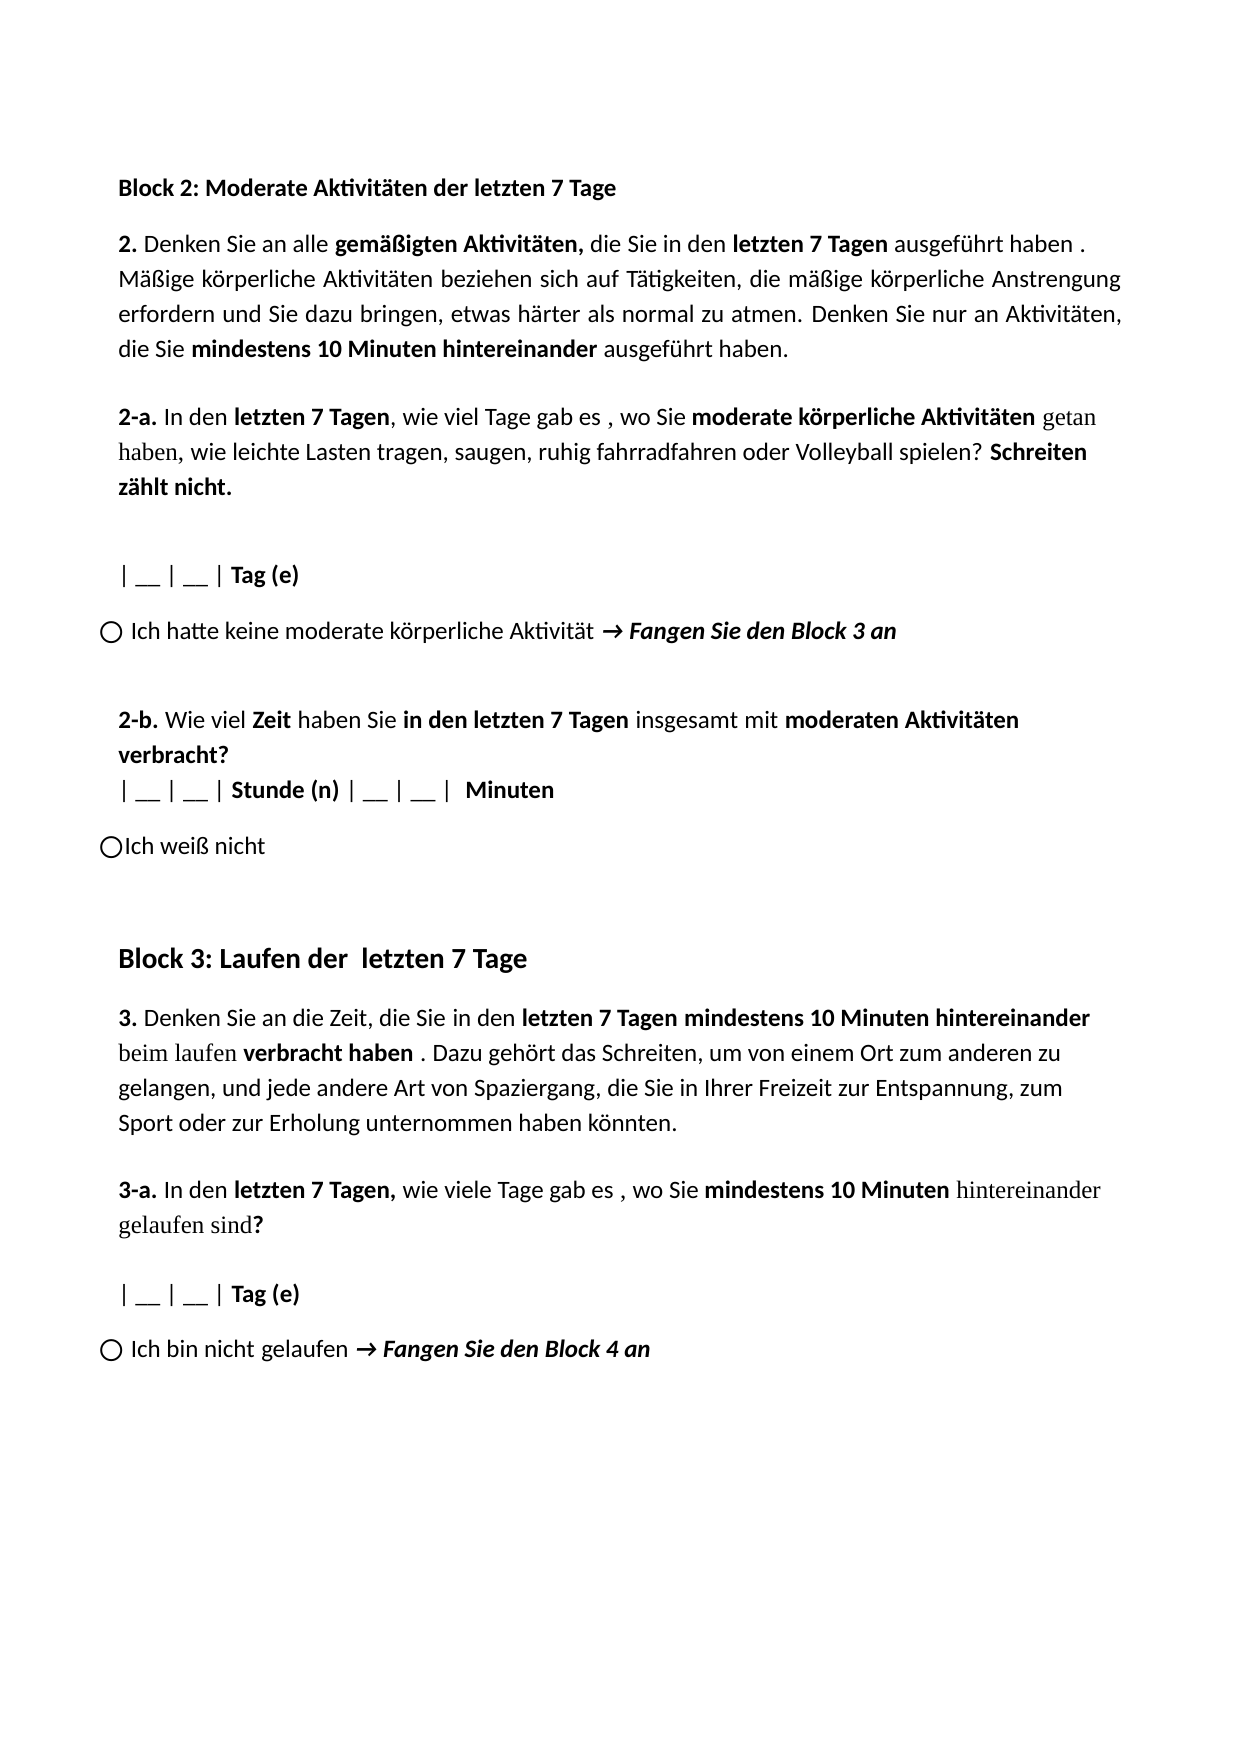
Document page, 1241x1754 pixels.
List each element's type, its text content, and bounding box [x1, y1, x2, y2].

text | __ | __ | Stunde (n) | __ | __ | Minuten [118, 774, 1122, 805]
text ⃝ Ich bin nicht gelaufen → Fangen Sie den Block 4 an [118, 1333, 1122, 1364]
text 2-a. In den letzten 7 Tagen, wie viel Tage gab es , wo Sie moderate körperliche Aktivitäten getan haben, wie leichte Lasten tragen, saugen, ruhig fahrradfahren oder Volleyball spielen? Schreiten zählt nicht. [118, 401, 1122, 501]
text | __ | __ | Tag (e) [118, 1278, 1122, 1308]
text 2-b. Wie viel Zeit haben Sie in den letzten 7 Tagen insgesamt mit moderaten Aktivitäten verbracht? [118, 704, 1122, 770]
text 3-a. In den letzten 7 Tagen, wie viele Tage gab es , wo Sie mindestens 10 Minuten hintereinander gelaufen sind? [118, 1175, 1122, 1240]
text Block 3: Laufen der letzten 7 Tage [118, 940, 1122, 976]
text ⃝ Ich hatte keine moderate körperliche Aktivität → Fangen Sie den Block 3 an [118, 616, 1122, 646]
text 2. Denken Sie an alle gemäßigten Aktivitäten, die Sie in den letzten 7 Tagen ausgeführt haben . [118, 228, 1122, 258]
text 3. Denken Sie an die Zeit, die Sie in den letzten 7 Tagen mindestens 10 Minuten hintereinander beim laufen verbracht haben . Dazu gehört das Schreiten, um von einem Ort zum anderen zu gelangen, und jede andere Art von Spaziergang, die Sie in Ihrer Freizeit zur Entspannung, zum Sport oder zur Erholung unternommen haben könnten. [118, 1002, 1122, 1137]
text ⃝ Ich weiß nicht [118, 830, 1122, 861]
text Block 2: Moderate Aktivitäten der letzten 7 Tage [118, 172, 1122, 202]
text Mäßige körperliche Aktivitäten beziehen sich auf Tätigkeiten, die mäßige körperliche Anstrengung erfordern und Sie dazu bringen, etwas härter als normal zu atmen. Denken Sie nur an Aktivitäten, die Sie mindestens 10 Minuten hintereinander ausgeführt haben. [118, 263, 1122, 363]
text | __ | __ | Tag (e) [118, 560, 1122, 590]
